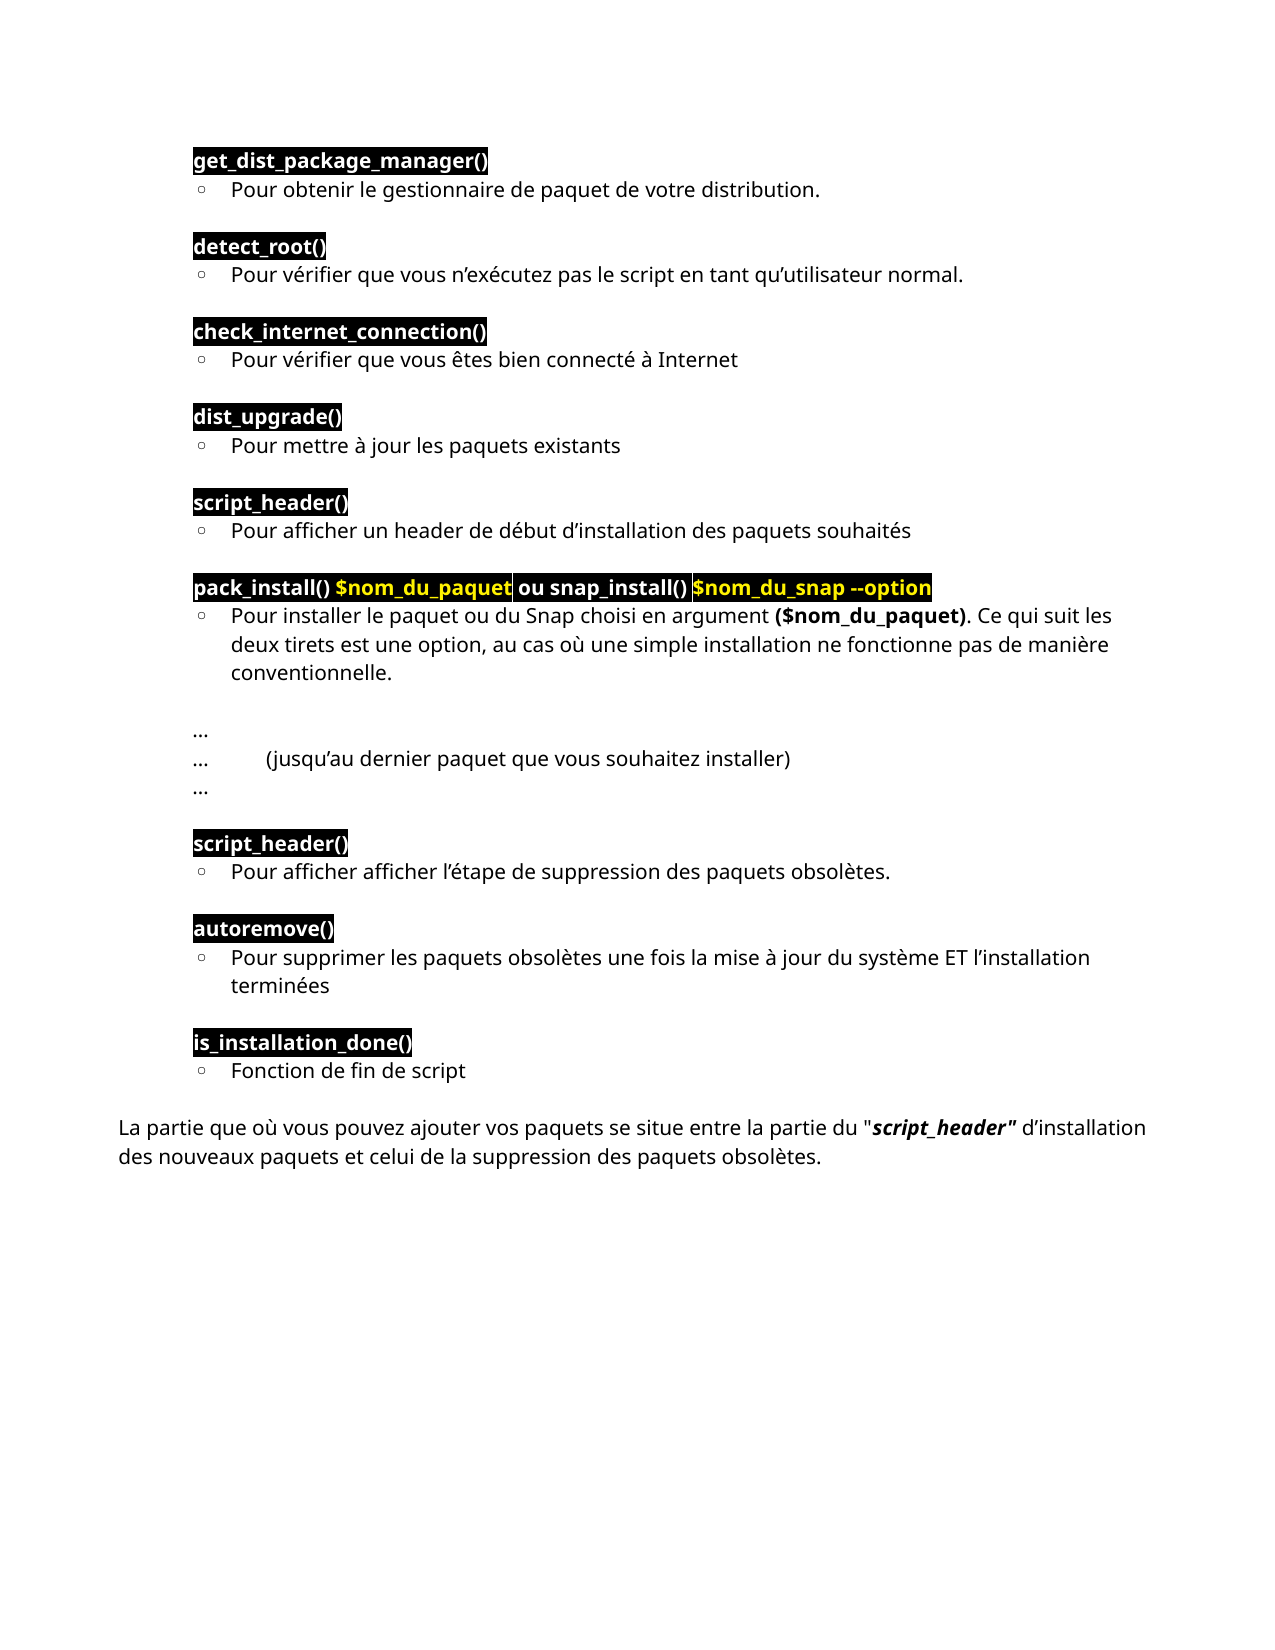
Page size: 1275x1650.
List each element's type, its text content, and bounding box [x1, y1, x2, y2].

list autoremove() [156, 914, 1157, 943]
list script_header() [156, 488, 1157, 516]
list detect_root() [156, 232, 1157, 260]
text La partie que où vous pouvez ajouter vos paquets se situe entre la partie du "script_header" d’installation des nouveaux paquets et celui de la suppression des paquets obsolètes. [118, 1113, 1157, 1170]
list script_header() [156, 829, 1157, 857]
list Fonction de fin de script [193, 1057, 1157, 1085]
list Pour obtenir le gestionnaire de paquet de votre distribution. [193, 175, 1157, 203]
list Pour supprimer les paquets obsolètes une fois la mise à jour du système ET l’installation terminées [193, 943, 1157, 1000]
list get_dist_package_manager() [156, 147, 1157, 175]
text … (jusqu’au dernier paquet que vous souhaitez installer) [118, 744, 1157, 772]
list Pour afficher un header de début d’installation des paquets souhaités [193, 516, 1157, 545]
list Pour afficher afficher l’étape de suppression des paquets obsolètes. [193, 857, 1157, 886]
text … [118, 772, 1157, 801]
list Pour vérifier que vous n’exécutez pas le script en tant qu’utilisateur normal. [193, 260, 1157, 289]
list is_installation_done() [156, 1028, 1157, 1057]
list Pour mettre à jour les paquets existants [193, 431, 1157, 459]
list Pour installer le paquet ou du Snap choisi en argument ($nom_du_paquet). Ce qui suit les deux tirets est une option, au cas où une simple installation ne fonctionne pas de manière conventionnelle. [193, 602, 1157, 687]
list dist_upgrade() [156, 402, 1157, 431]
text … [118, 715, 1157, 744]
list pack_install() $nom_du_paquet ou snap_install() $nom_du_snap --option [156, 573, 1157, 602]
list Pour vérifier que vous êtes bien connecté à Internet [193, 346, 1157, 374]
list check_internet_connection() [156, 317, 1157, 346]
